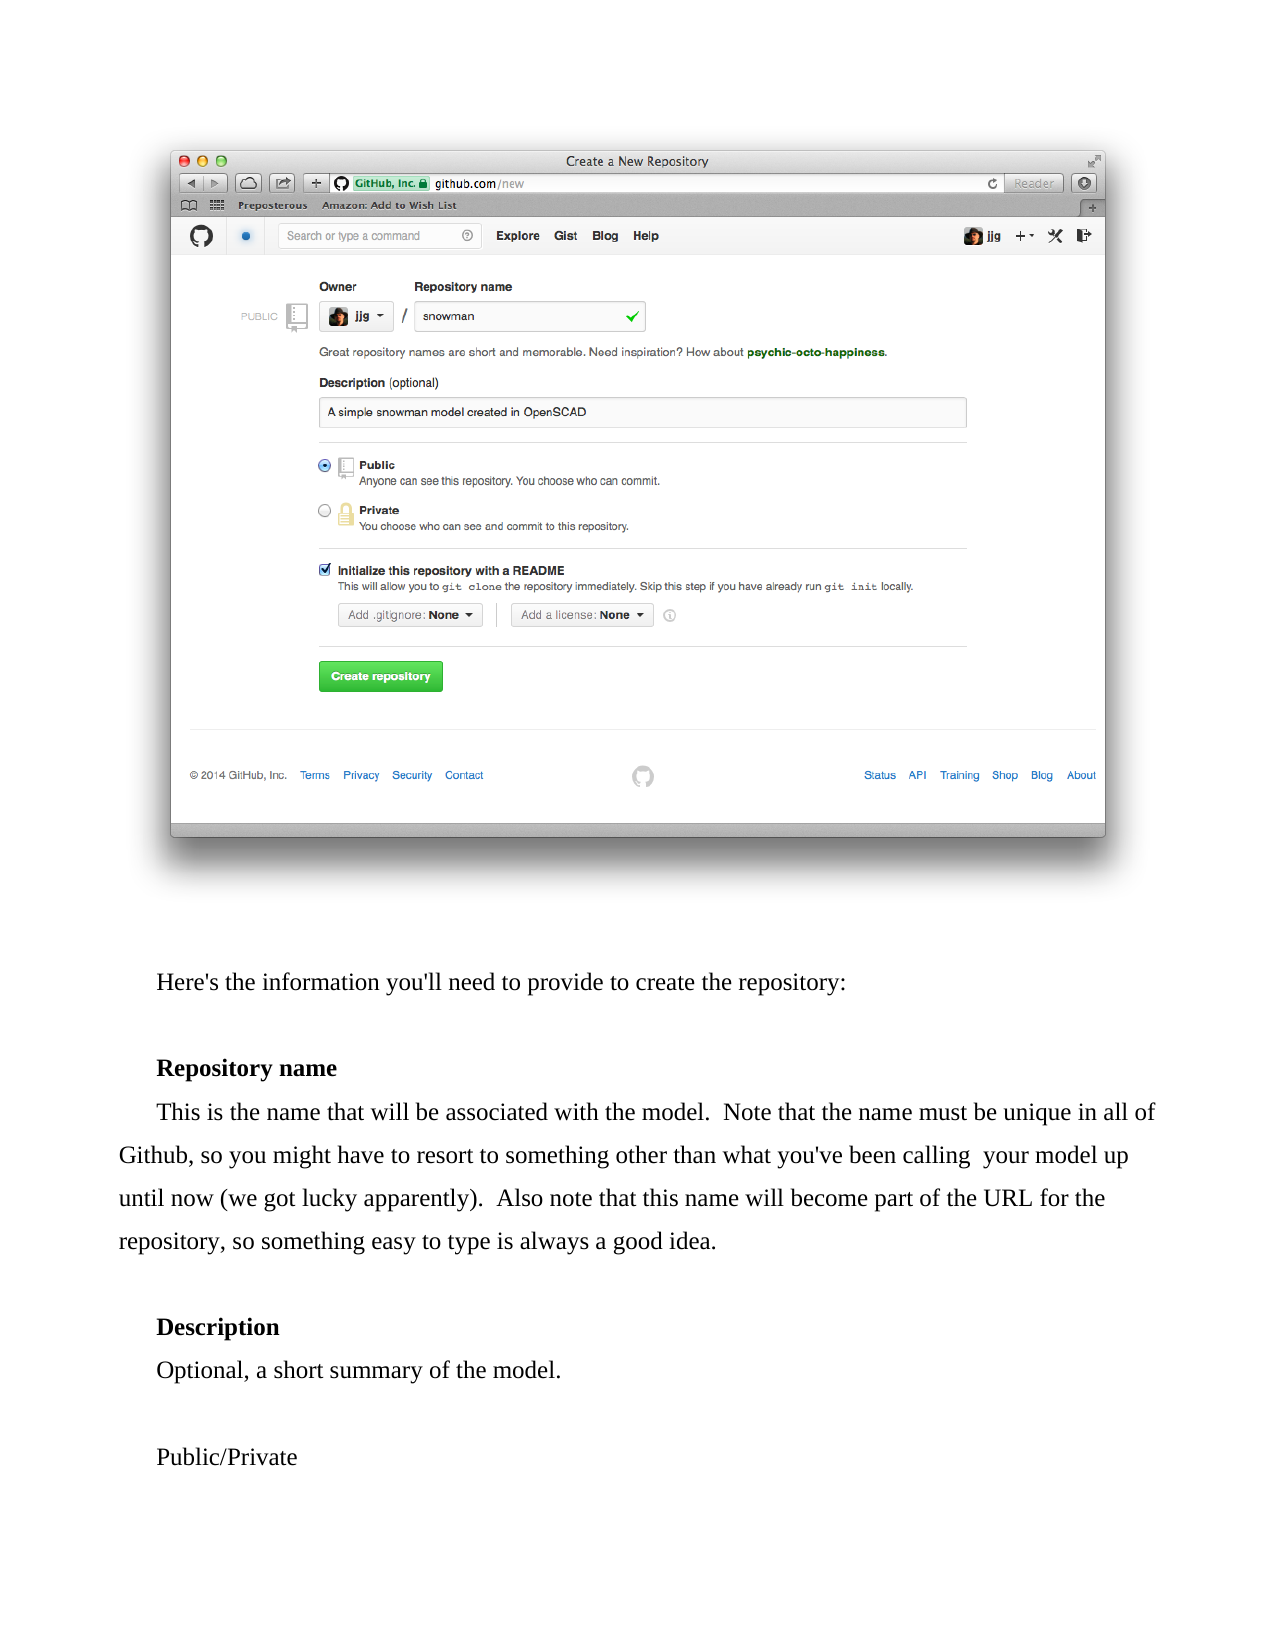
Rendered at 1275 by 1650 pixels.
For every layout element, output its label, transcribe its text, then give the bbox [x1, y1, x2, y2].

picture [118, 118, 1157, 910]
text Repository name [118, 1053, 1156, 1082]
text This is the name that will be associated with the model. Note that the name must be unique in all of Github, so you might have to resort to something other than what you've been calling your model up until now (we got lucky apparently). Also note that this name will become part of the URL for the repository, so something easy to type is always a good idea. [118, 1097, 1156, 1255]
text Here's the information you'll need to provide to create the repository: [118, 967, 1156, 996]
text Public/Private [118, 1442, 1156, 1470]
text Description [118, 1312, 1156, 1341]
text Optional, a short summary of the model. [118, 1355, 1156, 1384]
